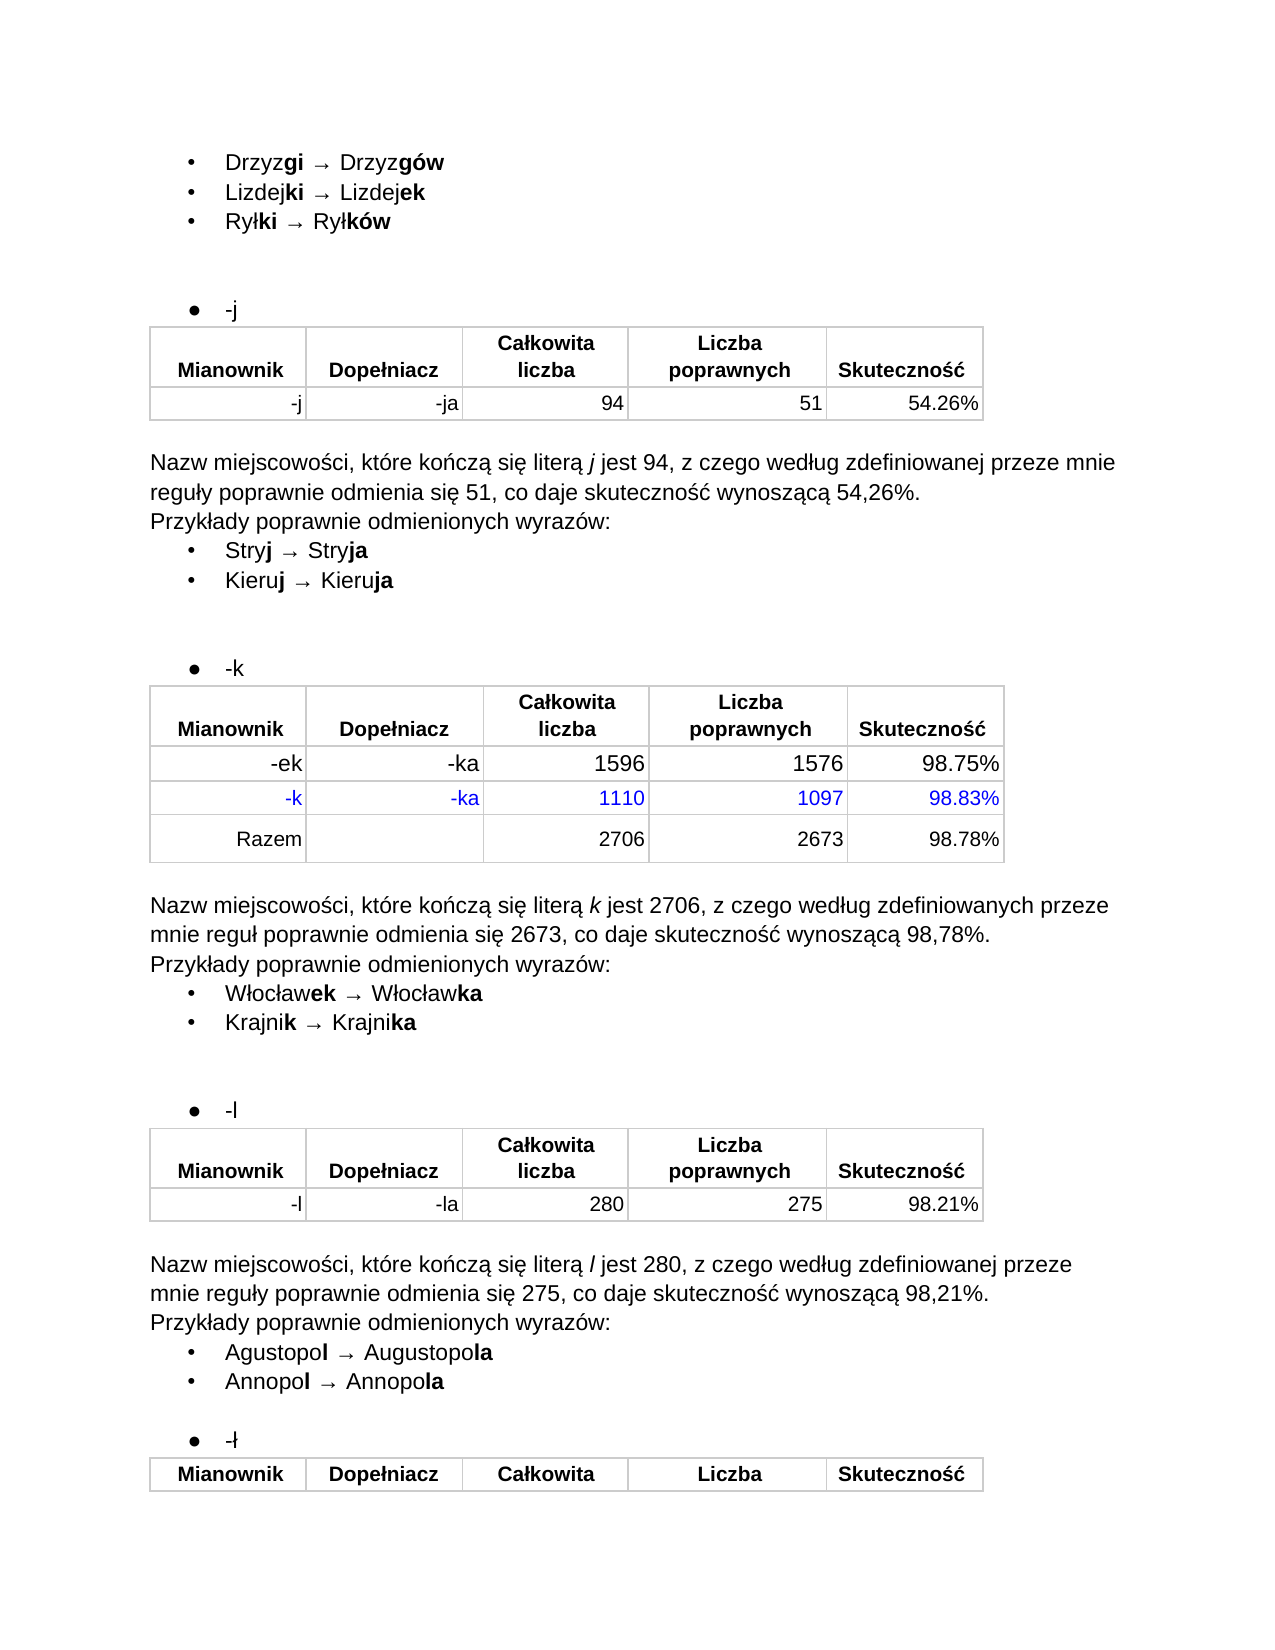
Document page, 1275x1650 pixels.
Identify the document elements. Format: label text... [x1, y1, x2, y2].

table_header Mianownik [151, 1459, 305, 1490]
list -j [187, 297, 1125, 322]
table_header Mianownik [151, 687, 305, 745]
table_header Skuteczność [827, 1129, 982, 1187]
table_cell -ka [307, 782, 483, 813]
list Drzyzgi → Drzyzgów [187, 150, 1125, 176]
table_cell 1576 [650, 747, 847, 780]
table_header Dopełniacz [307, 687, 483, 745]
text Przykłady poprawnie odmienionych wyrazów: [150, 1310, 1125, 1336]
table_cell 98.83% [848, 782, 1003, 813]
text Przykłady poprawnie odmienionych wyrazów: [150, 951, 1125, 977]
table_header Skuteczność [827, 328, 982, 386]
table_header Liczba poprawnych [629, 328, 826, 386]
table_header Całkowita liczba [484, 687, 648, 745]
table_cell -ja [307, 388, 462, 419]
table_header Dopełniacz [307, 328, 462, 386]
table_cell -j [151, 388, 305, 419]
table_cell 275 [629, 1189, 826, 1220]
table_header Mianownik [151, 1129, 305, 1187]
table_header Dopełniacz [307, 1459, 462, 1490]
table_cell 54.26% [827, 388, 982, 419]
table_cell -la [307, 1189, 462, 1220]
table_cell Razem [151, 815, 305, 862]
text Nazw miejscowości, które kończą się literą l jest 280, z czego według zdefiniowanej przeze mnie reguły poprawnie odmienia się 275, co daje skuteczność wynoszącą 98,21%. [150, 1251, 1125, 1306]
list Agustopol → Augustopola [187, 1339, 1125, 1365]
table_cell -ek [151, 747, 305, 780]
table_header Skuteczność [827, 1459, 982, 1490]
table_cell 98.21% [827, 1189, 982, 1220]
text Nazw miejscowości, które kończą się literą k jest 2706, z czego według zdefiniowanych przeze mnie reguł poprawnie odmienia się 2673, co daje skuteczność wynoszącą 98,78%. [150, 892, 1125, 947]
table_cell 98.75% [848, 747, 1003, 780]
list -l [187, 1098, 1125, 1124]
list Lizdejki → Lizdejek [187, 179, 1125, 205]
table_cell 1596 [484, 747, 648, 780]
table_header Całkowita liczba [463, 1129, 627, 1187]
table_header Liczba poprawnych [629, 1129, 826, 1187]
table_cell -l [151, 1189, 305, 1220]
table_cell 1097 [650, 782, 847, 813]
table_cell 2706 [484, 815, 648, 862]
table_header Liczba [629, 1459, 826, 1490]
table_cell 98.78% [848, 815, 1003, 862]
table_cell 94 [463, 388, 627, 419]
list Annopol → Annopola [187, 1369, 1125, 1394]
table_header Mianownik [151, 328, 305, 386]
table_header Liczba poprawnych [650, 687, 847, 745]
text Przykłady poprawnie odmienionych wyrazów: [150, 509, 1125, 534]
table_cell 280 [463, 1189, 627, 1220]
text Nazw miejscowości, które kończą się literą j jest 94, z czego według zdefiniowanej przeze mnie reguły poprawnie odmienia się 51, co daje skuteczność wynoszącą 54,26%. [150, 450, 1125, 505]
table_cell [307, 815, 483, 862]
list Ryłki → Ryłków [187, 209, 1125, 234]
table_cell 1110 [484, 782, 648, 813]
table_header Skuteczność [848, 687, 1003, 745]
table_cell -ka [307, 747, 483, 780]
list Stryj → Stryja [187, 538, 1125, 564]
list -ł [187, 1428, 1125, 1453]
list Włocławek → Włocławka [187, 981, 1125, 1006]
table_header Całkowita liczba [463, 328, 627, 386]
table_header Dopełniacz [307, 1129, 462, 1187]
table_cell 51 [629, 388, 826, 419]
list Krajnik → Krajnika [187, 1010, 1125, 1036]
table_cell -k [151, 782, 305, 813]
list -k [187, 656, 1125, 681]
list Kieruj → Kieruja [187, 568, 1125, 593]
table_header Całkowita [463, 1459, 627, 1490]
table_cell 2673 [650, 815, 847, 862]
